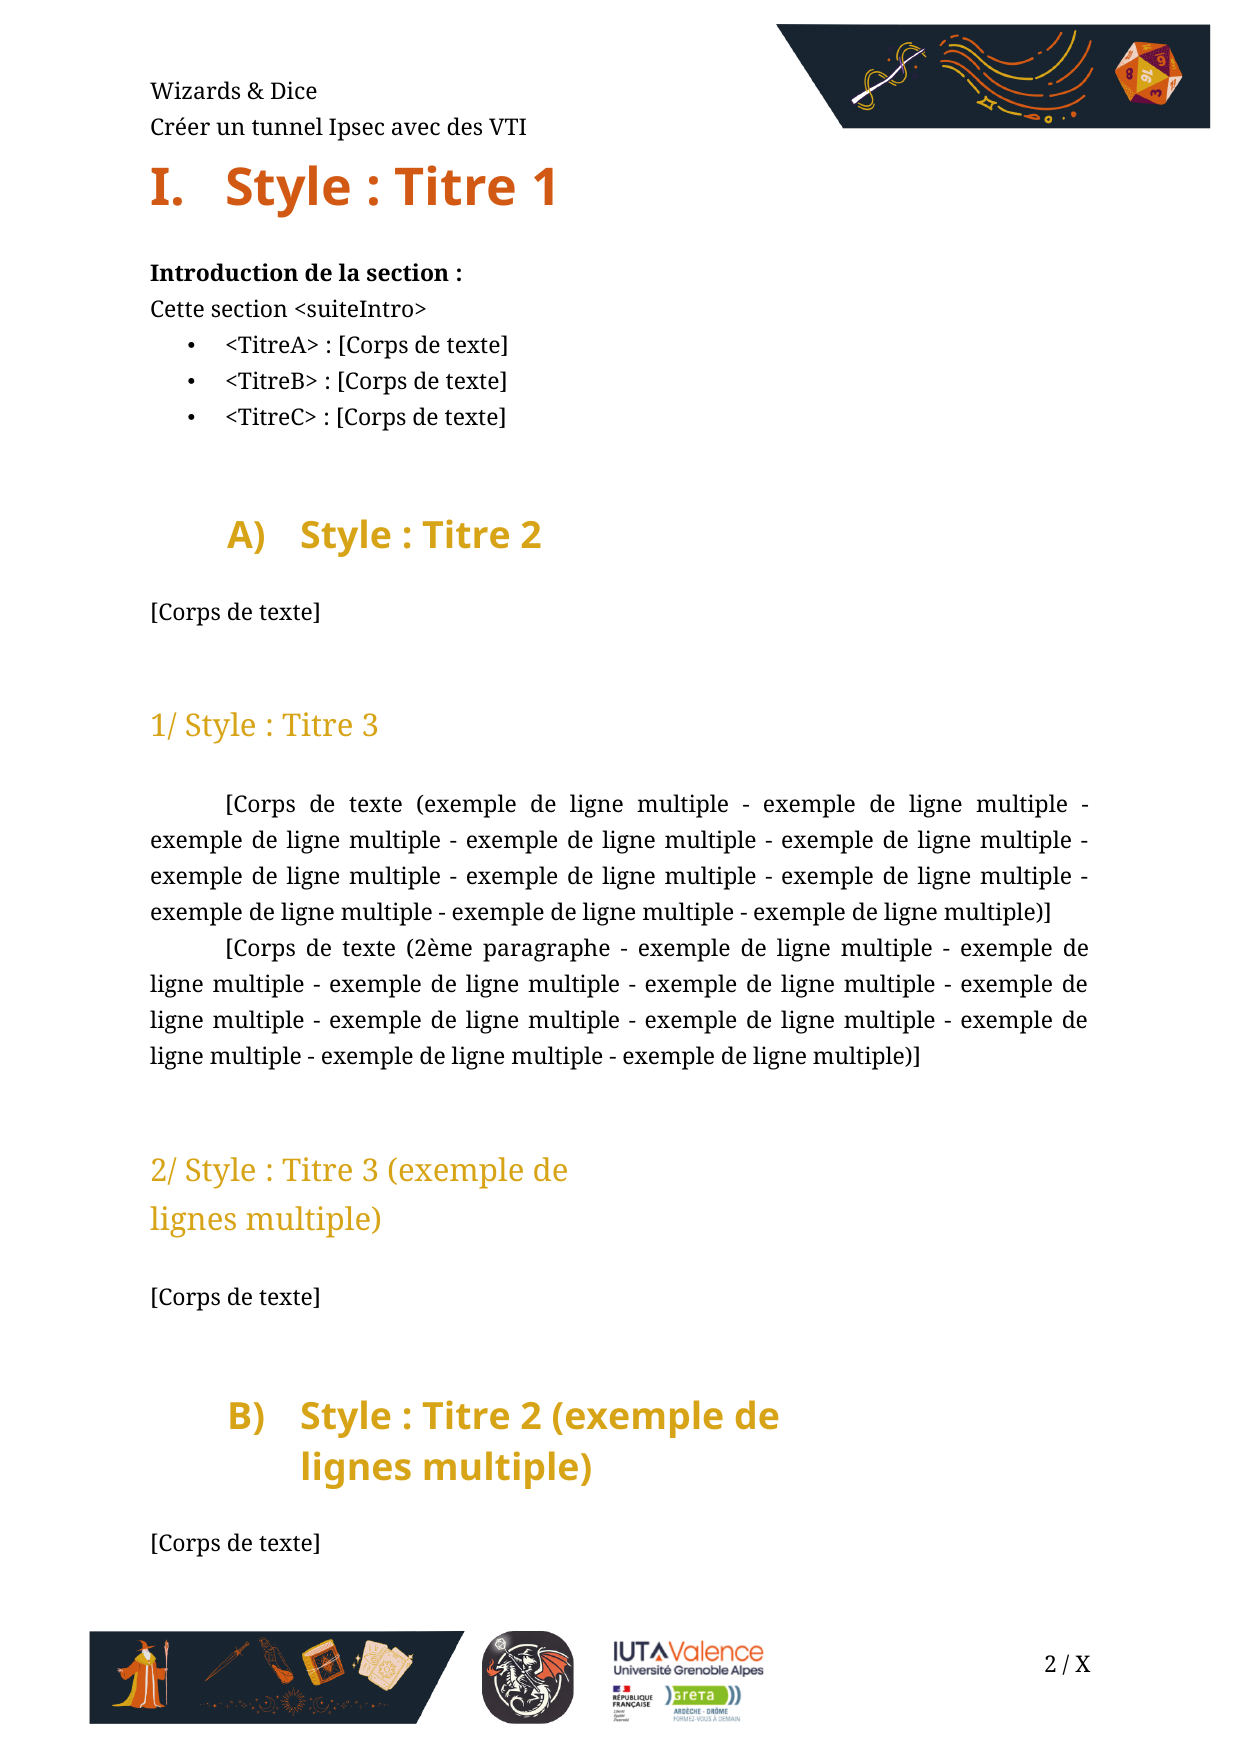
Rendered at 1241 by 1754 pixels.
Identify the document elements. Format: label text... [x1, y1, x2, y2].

picture [81, 1620, 788, 1733]
text [Corps de texte] [150, 595, 1090, 627]
text [Corps de texte] [150, 1281, 1090, 1313]
list <TitreA> : [Corps de texte] [187, 329, 1090, 360]
text Cette section <suiteIntro> [150, 293, 1090, 324]
picture [771, 21, 1218, 131]
subtitle Style : Titre 2 [227, 508, 1090, 559]
list <TitreB> : [Corps de texte] [187, 365, 1090, 396]
text [Corps de texte (exemple de ligne multiple - exemple de ligne multiple - exemple de ligne multiple - exemple de ligne multiple - exemple de ligne multiple - exemple de ligne multiple - exemple de ligne multiple - exemple de ligne multiple - exemple de ligne multiple - exemple de ligne multiple - exemple de ligne multiple)] [150, 788, 1090, 927]
subtitle Style : Titre 3 (exemple de lignes multiple) [150, 1147, 1090, 1239]
list <TitreC> : [Corps de texte] [187, 401, 1090, 432]
text [Corps de texte (2ème paragraphe - exemple de ligne multiple - exemple de ligne multiple - exemple de ligne multiple - exemple de ligne multiple - exemple de ligne multiple - exemple de ligne multiple - exemple de ligne multiple - exemple de ligne multiple - exemple de ligne multiple - exemple de ligne multiple)] [150, 932, 1090, 1071]
subtitle Style : Titre 2 (exemple de lignes multiple) [227, 1389, 1090, 1491]
text [Corps de texte] [150, 1527, 1090, 1558]
subtitle Style : Titre 3 [150, 703, 1090, 746]
text Introduction de la section : [150, 257, 1090, 288]
subtitle Style : Titre 1 [150, 150, 1090, 221]
